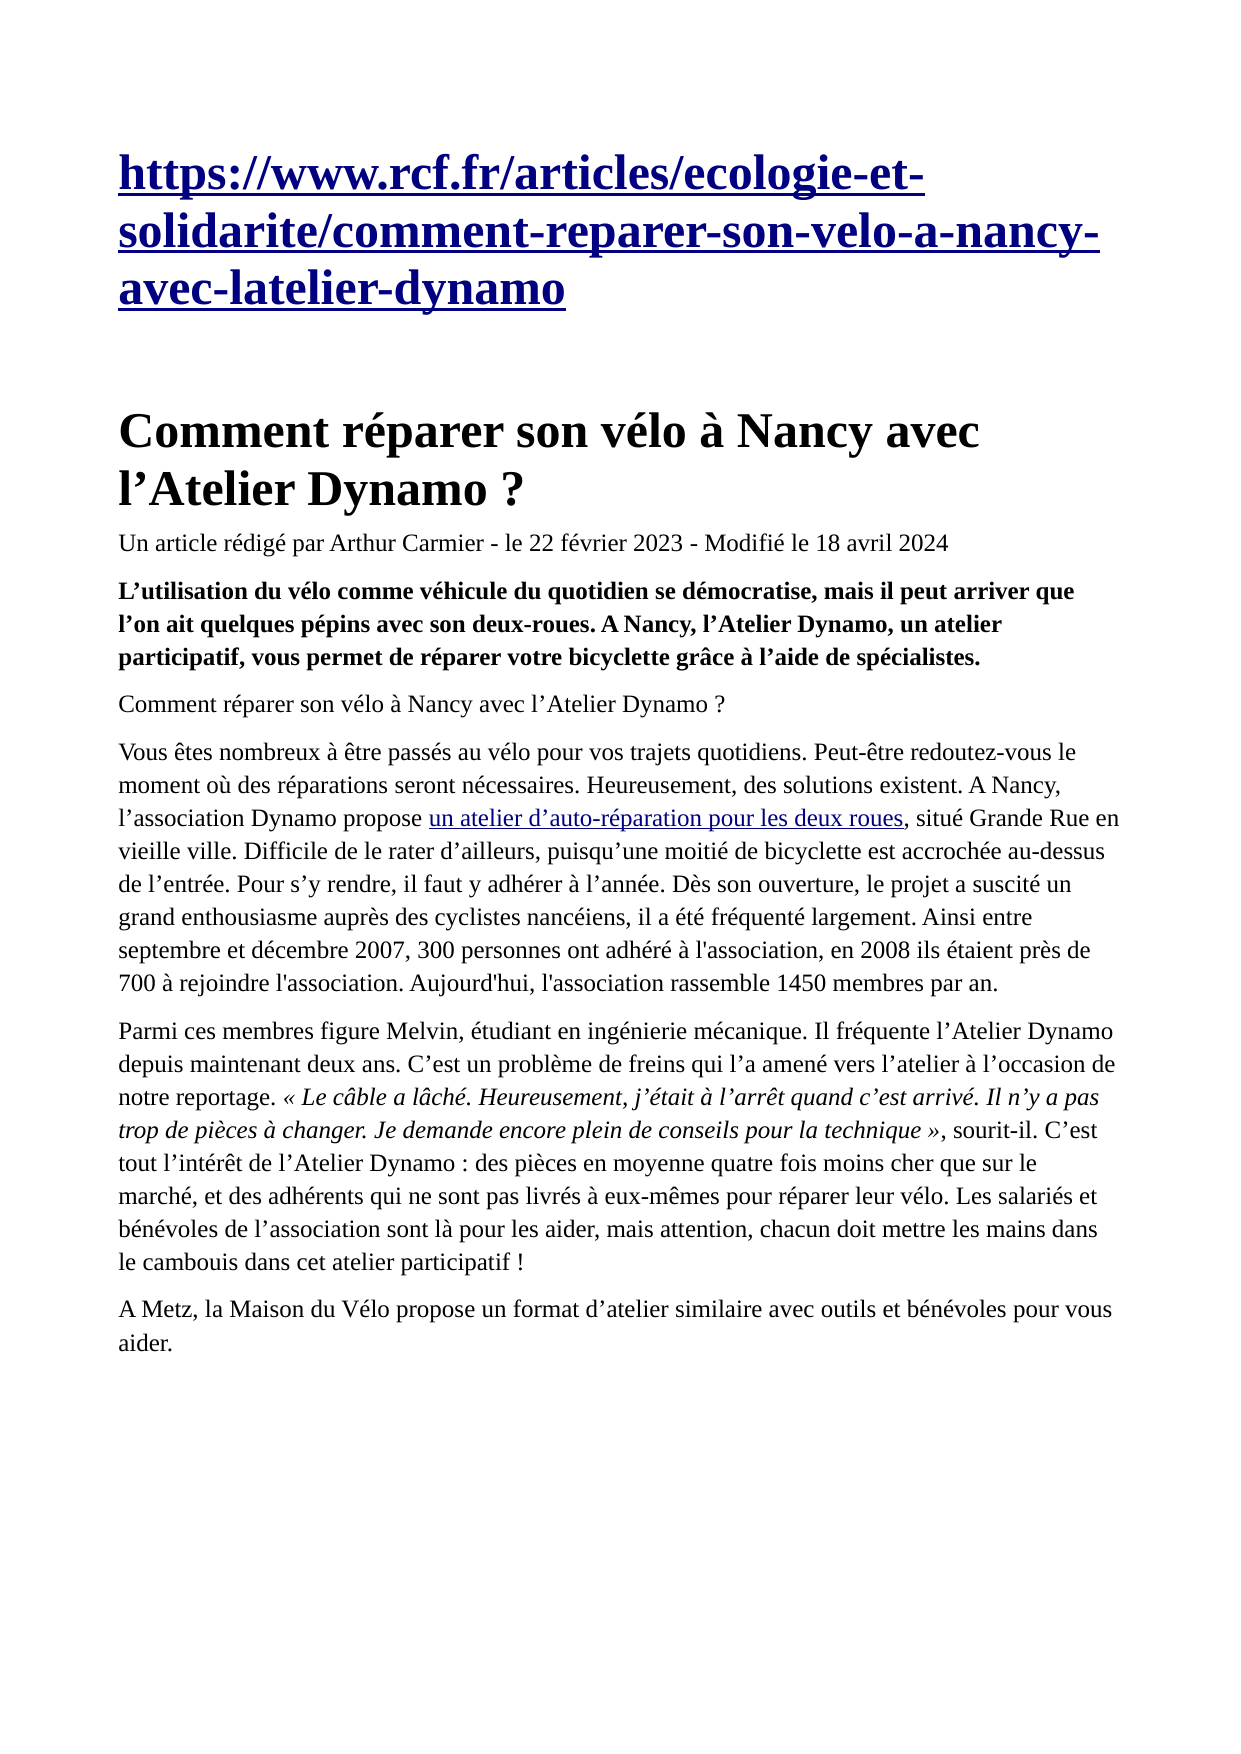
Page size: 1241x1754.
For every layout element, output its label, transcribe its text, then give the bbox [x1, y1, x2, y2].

text L’utilisation du vélo comme véhicule du quotidien se démocratise, mais il peut arriver que l’on ait quelques pépins avec son deux-roues. A Nancy, l’Atelier Dynamo, un atelier participatif, vous permet de réparer votre bicyclette grâce à l’aide de spécialistes. [118, 576, 1122, 671]
subtitle Comment réparer son vélo à Nancy avec l’Atelier Dynamo ? [118, 401, 1122, 516]
text Un article rédigé par Arthur Carmier - le 22 février 2023 - Modifié le 18 avril 2024 [118, 528, 1122, 557]
text Comment réparer son vélo à Nancy avec l’Atelier Dynamo ? [118, 689, 1122, 718]
text A Metz, la Maison du Vélo propose un format d’atelier similaire avec outils et bénévoles pour vous aider. [118, 1294, 1122, 1356]
subtitle https://www.rcf.fr/articles/ecologie-et-solidarite/comment-reparer-son-velo-a-nancy-avec-latelier-dynamo [118, 143, 1122, 316]
text Vous êtes nombreux à être passés au vélo pour vos trajets quotidiens. Peut-être redoutez-vous le moment où des réparations seront nécessaires. Heureusement, des solutions existent. A Nancy, l’association Dynamo propose un atelier d’auto-réparation pour les deux roues, situé Grande Rue en vieille ville. Difficile de le rater d’ailleurs, puisqu’une moitié de bicyclette est accrochée au-dessus de l’entrée. Pour s’y rendre, il faut y adhérer à l’année. Dès son ouverture, le projet a suscité un grand enthousiasme auprès des cyclistes nancéiens, il a été fréquenté largement. Ainsi entre septembre et décembre 2007, 300 personnes ont adhéré à l'association, en 2008 ils étaient près de 700 à rejoindre l'association. Aujourd'hui, l'association rassemble 1450 membres par an. [118, 737, 1122, 997]
text Parmi ces membres figure Melvin, étudiant en ingénierie mécanique. Il fréquente l’Atelier Dynamo depuis maintenant deux ans. C’est un problème de freins qui l’a amené vers l’atelier à l’occasion de notre reportage. « Le câble a lâché. Heureusement, j’était à l’arrêt quand c’est arrivé. Il n’y a pas trop de pièces à changer. Je demande encore plein de conseils pour la technique », sourit-il. C’est tout l’intérêt de l’Atelier Dynamo : des pièces en moyenne quatre fois moins cher que sur le marché, et des adhérents qui ne sont pas livrés à eux-mêmes pour réparer leur vélo. Les salariés et bénévoles de l’association sont là pour les aider, mais attention, chacun doit mettre les mains dans le cambouis dans cet atelier participatif ! [118, 1016, 1122, 1276]
